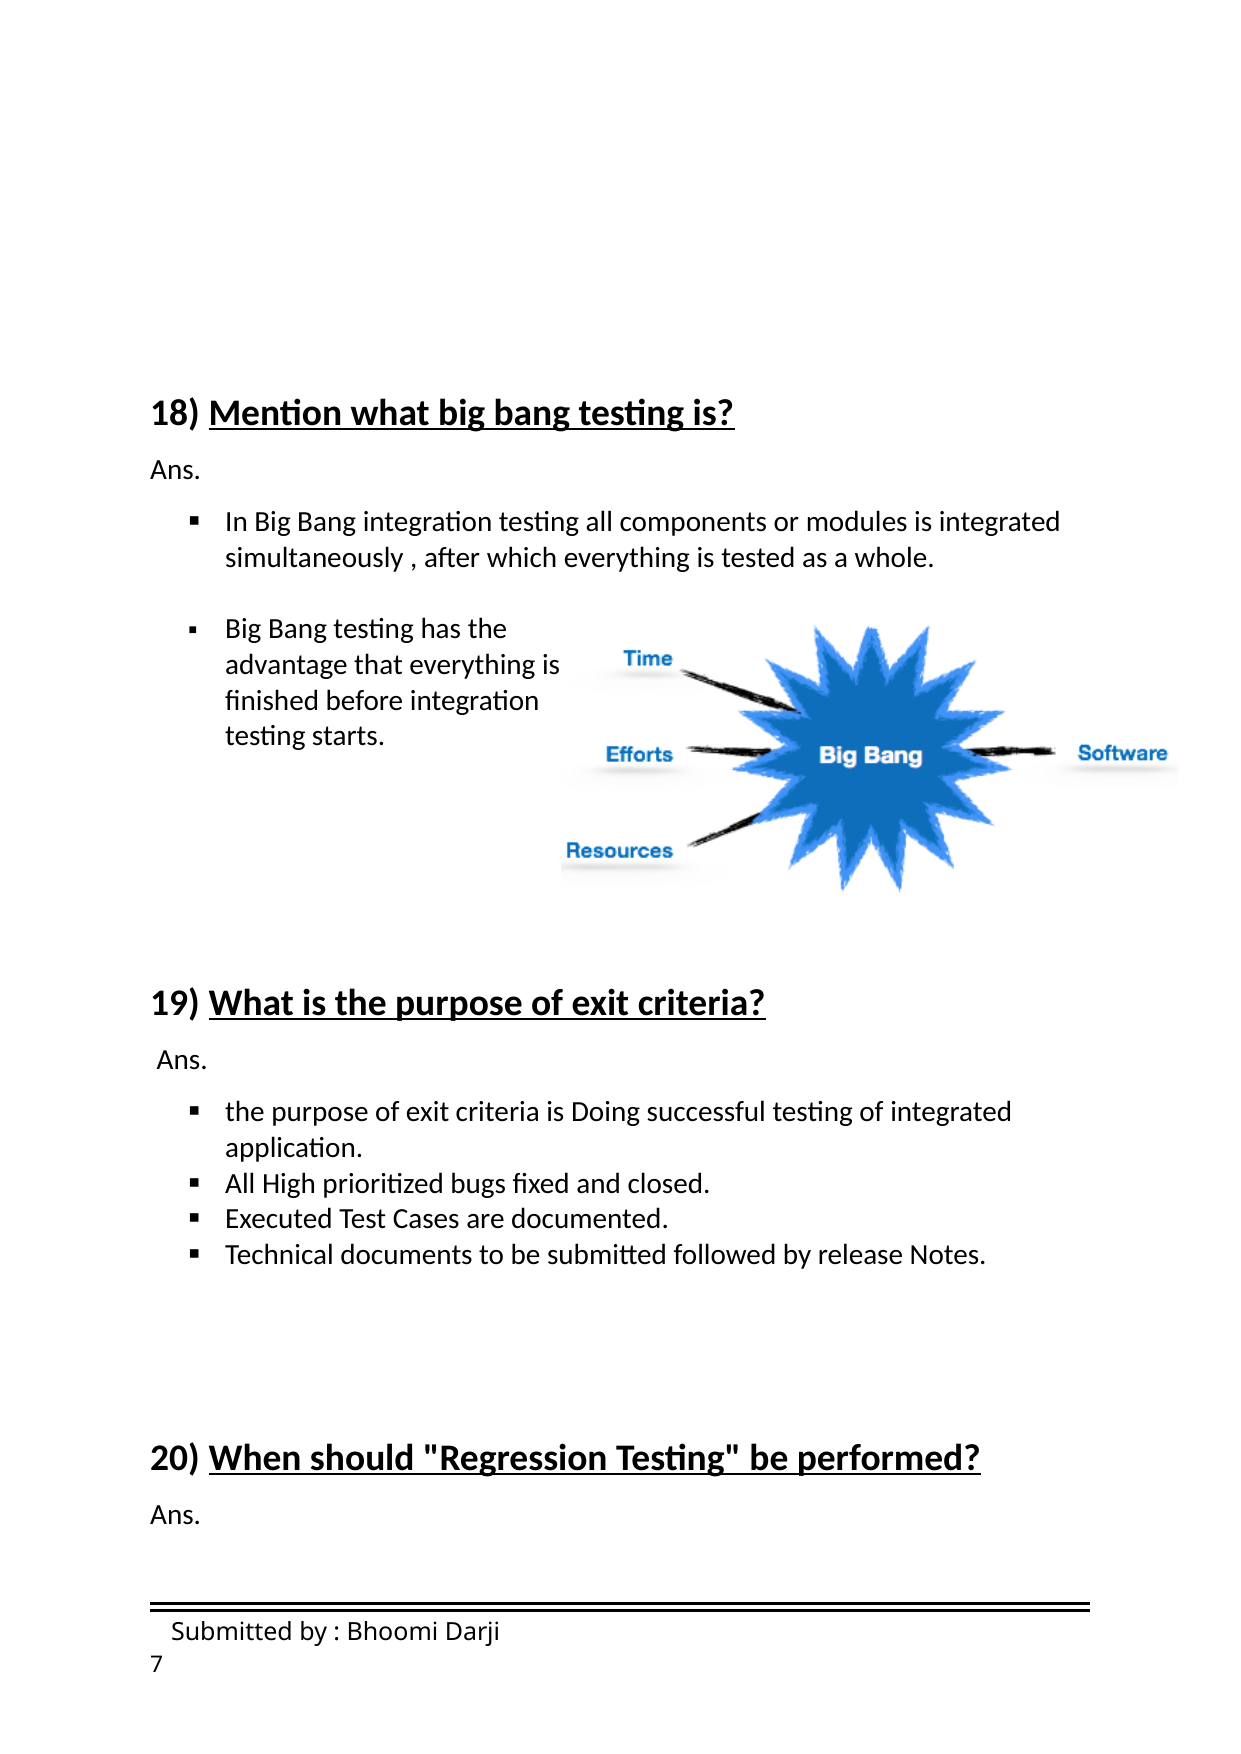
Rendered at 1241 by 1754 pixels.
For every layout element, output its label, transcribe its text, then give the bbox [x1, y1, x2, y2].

text 20) When should "Regression Testing" be performed? [150, 1433, 1090, 1479]
text 19) What is the purpose of exit criteria? [150, 979, 1090, 1024]
text Ans. [150, 1041, 1090, 1077]
list In Big Bang integration testing all components or modules is integrated simultaneously , after which everything is tested as a whole. [187, 503, 1090, 575]
list Big Bang testing has the advantage that everything is finished before integration testing starts. [187, 610, 1090, 753]
list All High prioritized bugs fixed and closed. [187, 1165, 1090, 1200]
text 18) Mention what big bang testing is? [150, 389, 1090, 434]
list Technical documents to be submitted followed by release Notes. [187, 1236, 1090, 1272]
list Executed Test Cases are documented. [187, 1200, 1090, 1236]
list the purpose of exit criteria is Doing successful testing of integrated application. [187, 1093, 1090, 1165]
text Ans. [150, 451, 1090, 487]
text Ans. [150, 1496, 1090, 1532]
